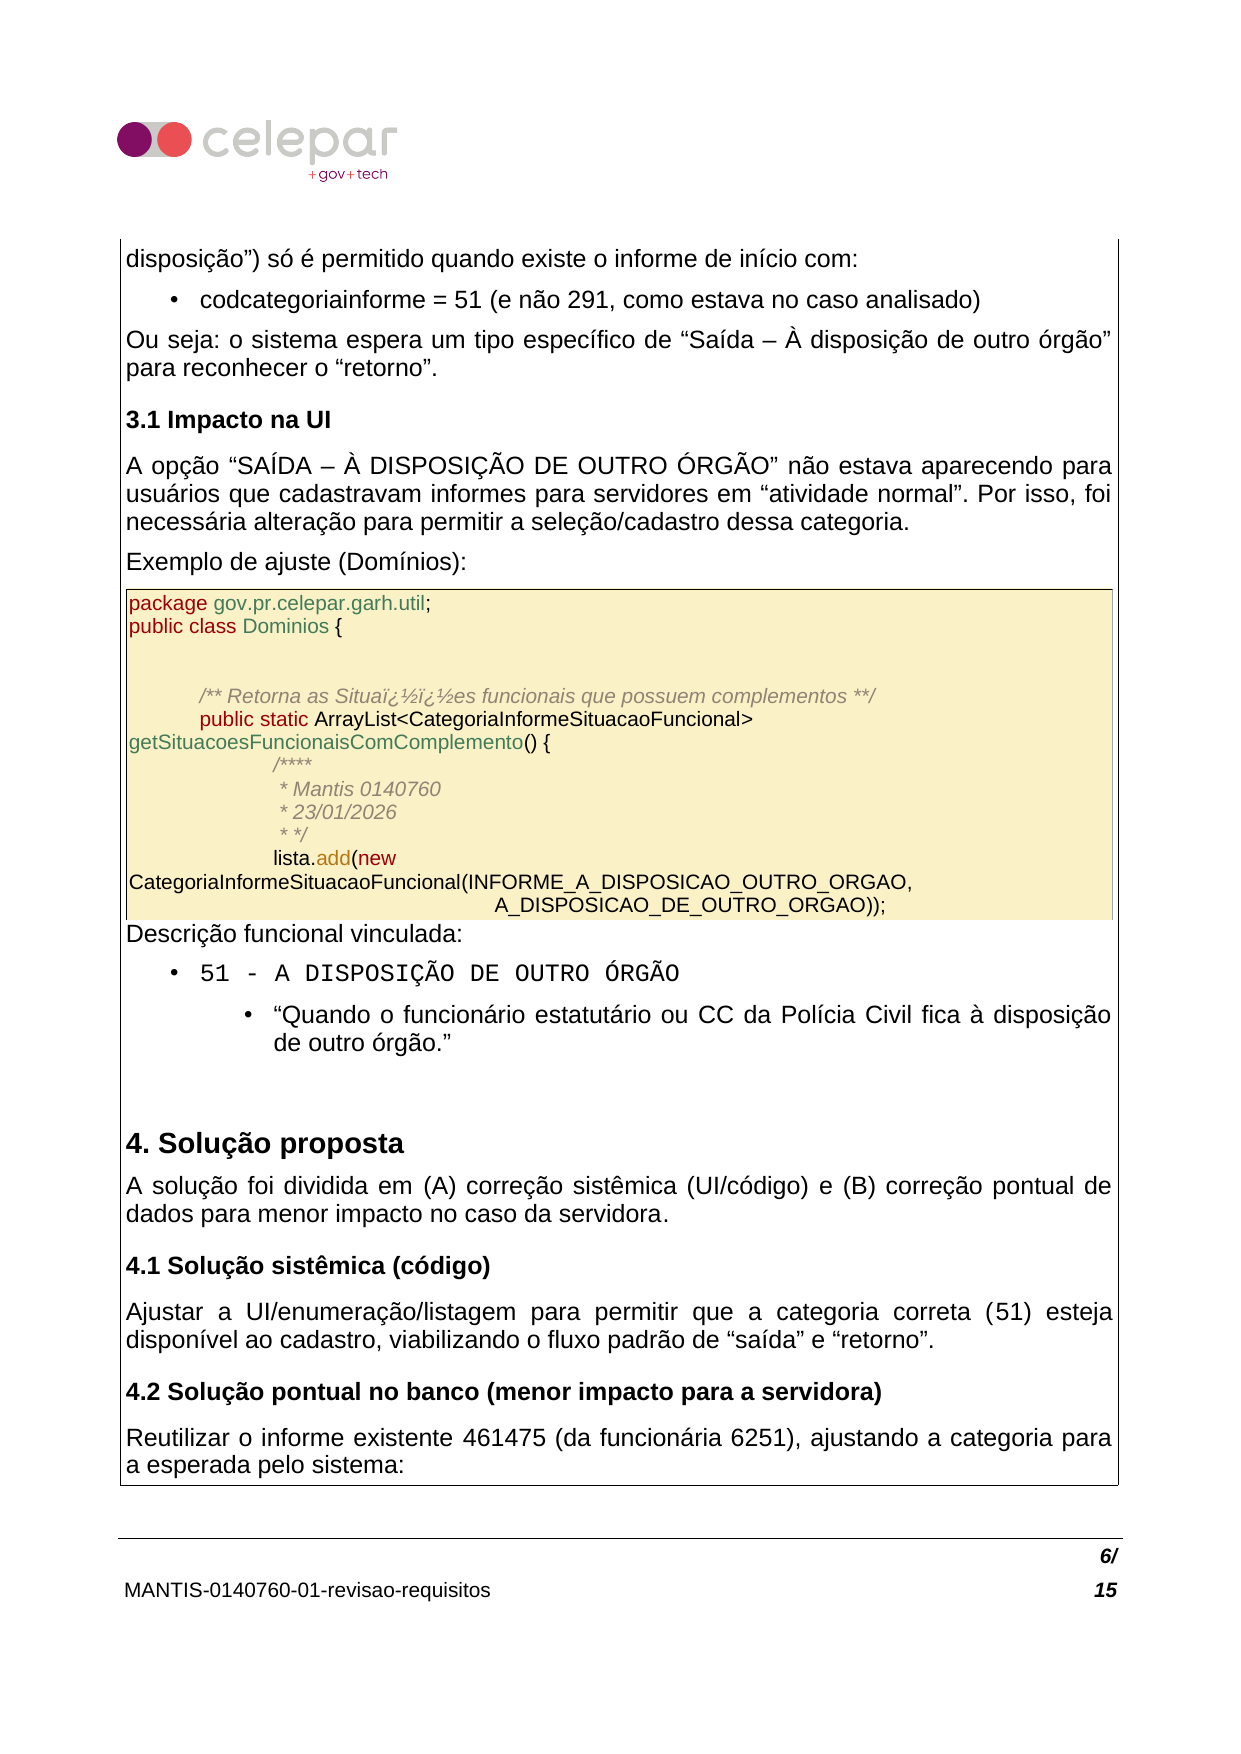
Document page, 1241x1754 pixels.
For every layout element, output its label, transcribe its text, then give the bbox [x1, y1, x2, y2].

picture [117, 120, 398, 182]
table_cell disposição”) só é permitido quando existe o informe de início com: codcategoriainforme = 51 (e não 291, como estava no caso analisado) Ou seja: o sistema espera um tipo específico de “Saída – À disposição de outro órgão” para reconhecer o “retorno”. 3.1 Impacto na UI A opção “SAÍDA – À DISPOSIÇÃO DE OUTRO ÓRGÃO” não estava aparecendo para usuários que cadastravam informes para servidores em “atividade normal”. Por isso, foi necessária alteração para permitir a seleção/cadastro dessa categoria. Exemplo de ajuste (Domínios): package gov.pr.celepar.garh.util; public class Dominios { /** Retorna as Situaï¿½ï¿½es funcionais que possuem complementos **/ public static ArrayList<CategoriaInformeSituacaoFuncional> getSituacoesFuncionaisComComplemento() { /**** * Mantis 0140760 * 23/01/2026 * */ lista.add(new CategoriaInformeSituacaoFuncional(INFORME_A_DISPOSICAO_OUTRO_ORGAO, A_DISPOSICAO_DE_OUTRO_ORGAO)); Descrição funcional vinculada: 51 - A DISPOSIÇÃO DE OUTRO ÓRGÃO “Quando o funcionário estatutário ou CC da Polícia Civil fica à disposição de outro órgão.” 4. Solução proposta A solução foi dividida em (A) correção sistêmica (UI/código) e (B) correção pontual de dados para menor impacto no caso da servidora. 4.1 Solução sistêmica (código) Ajustar a UI/enumeração/listagem para permitir que a categoria correta (51) esteja disponível ao cadastro, viabilizando o fluxo padrão de “saída” e “retorno”. 4.2 Solução pontual no banco (menor impacto para a servidora) Reutilizar o informe existente 461475 (da funcionária 6251), ajustando a categoria para a esperada pelo sistema: [121, 239, 1118, 1485]
